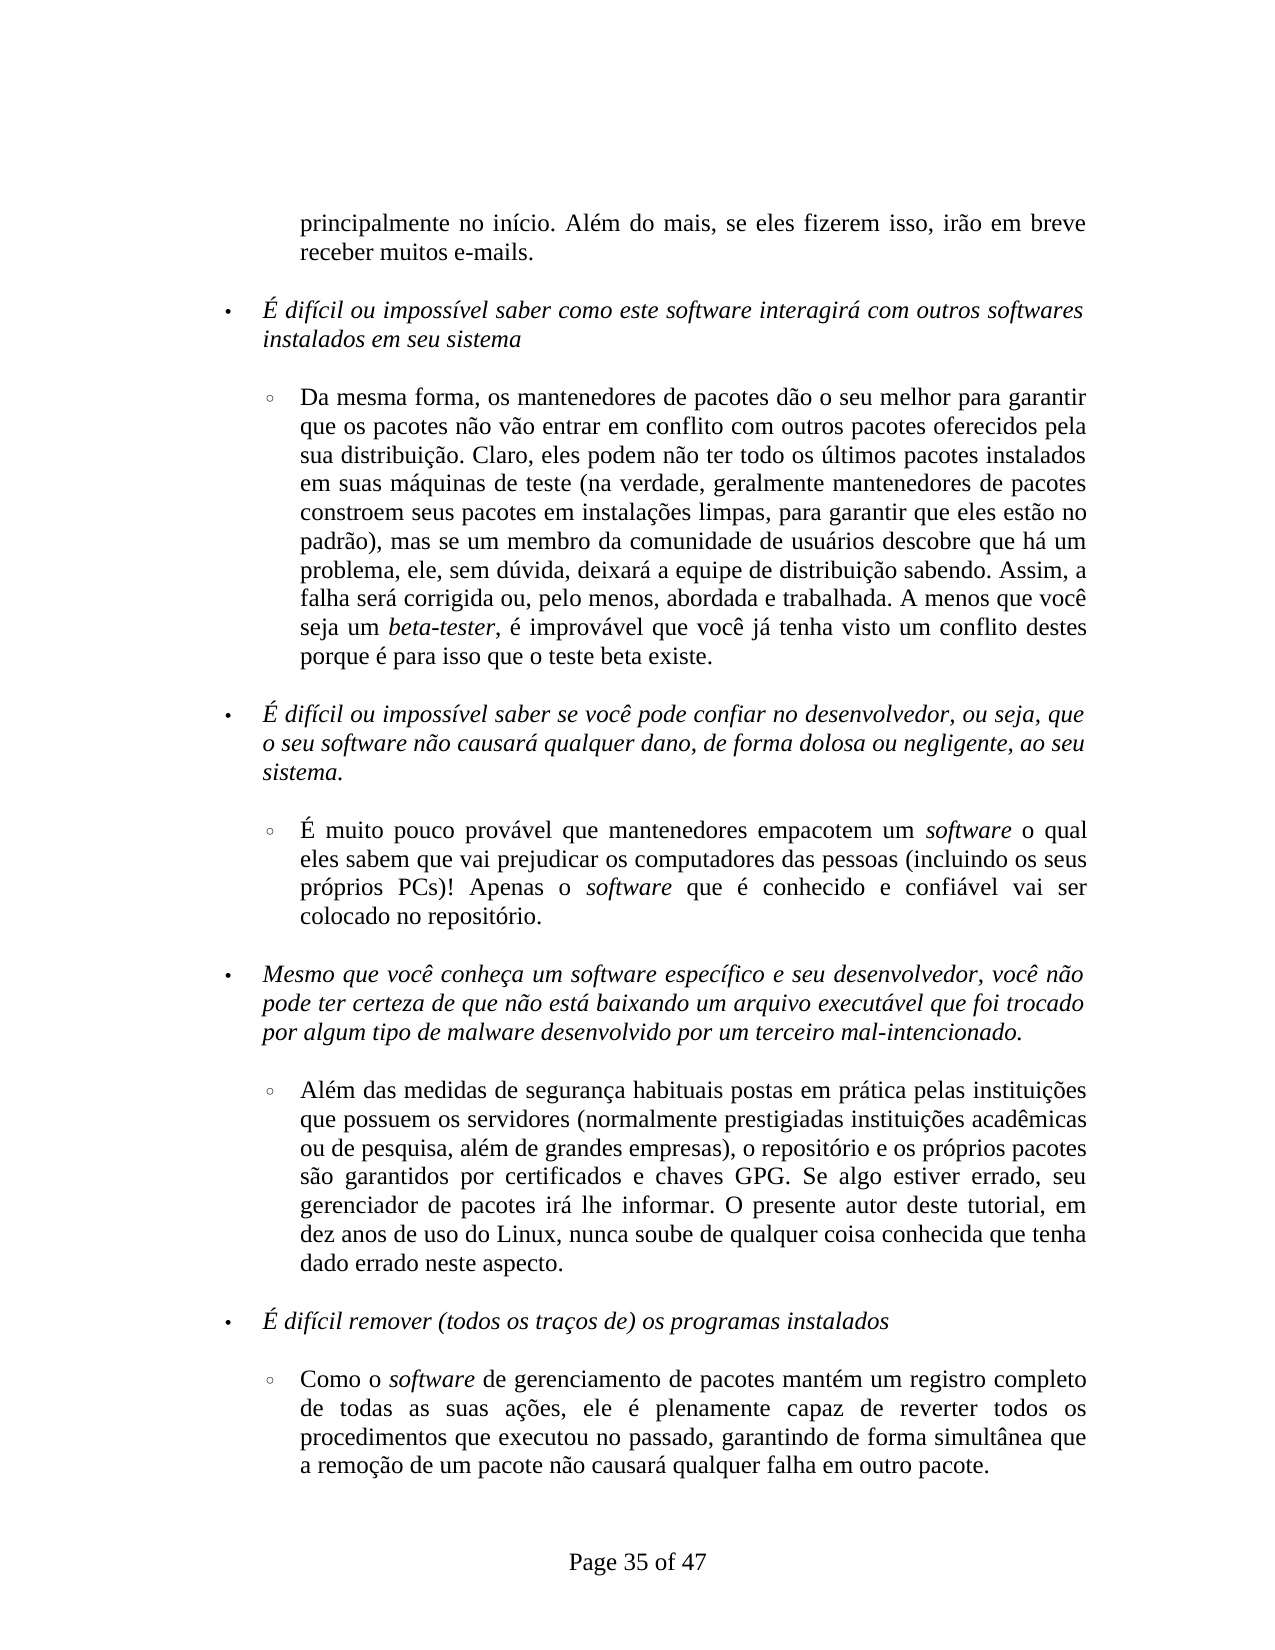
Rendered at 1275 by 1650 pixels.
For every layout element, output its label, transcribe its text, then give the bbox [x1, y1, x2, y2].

list Como o software de gerenciamento de pacotes mantém um registro completo de todas as suas ações, ele é plenamente capaz de reverter todos os procedimentos que executou no passado, garantindo de forma simultânea que a remoção de um pacote não causará qualquer falha em outro pacote. [262, 1364, 1087, 1479]
list É muito pouco provável que mantenedores empacotem um software o qual eles sabem que vai prejudicar os computadores das pessoas (incluindo os seus próprios PCs)! Apenas o software que é conhecido e confiável vai ser colocado no repositório. [262, 815, 1087, 930]
list É difícil ou impossível saber como este software interagirá com outros softwares instalados em seu sistema [225, 295, 1087, 353]
list Da mesma forma, os mantenedores de pacotes dão o seu melhor para garantir que os pacotes não vão entrar em conflito com outros pacotes oferecidos pela sua distribuição. Claro, eles podem não ter todo os últimos pacotes instalados em suas máquinas de teste (na verdade, geralmente mantenedores de pacotes constroem seus pacotes em instalações limpas, para garantir que eles estão no padrão), mas se um membro da comunidade de usuários descobre que há um problema, ele, sem dúvida, deixará a equipe de distribuição sabendo. Assim, a falha será corrigida ou, pelo menos, abordada e trabalhada. A menos que você seja um beta-tester, é improvável que você já tenha visto um conflito destes porque é para isso que o teste beta existe. [262, 382, 1087, 670]
list Além das medidas de segurança habituais postas em prática pelas instituições que possuem os servidores (normalmente prestigiadas instituições acadêmicas ou de pesquisa, além de grandes empresas), o repositório e os próprios pacotes são garantidos por certificados e chaves GPG. Se algo estiver errado, seu gerenciador de pacotes irá lhe informar. O presente autor deste tutorial, em dez anos de uso do Linux, nunca soube de qualquer coisa conhecida que tenha dado errado neste aspecto. [262, 1075, 1087, 1276]
list principalmente no início. Além do mais, se eles fizerem isso, irão em breve receber muitos e-mails. [262, 208, 1087, 266]
list É difícil ou impossível saber se você pode confiar no desenvolvedor, ou seja, que o seu software não causará qualquer dano, de forma dolosa ou negligente, ao seu sistema. [225, 699, 1087, 785]
list Mesmo que você conheça um software específico e seu desenvolvedor, você não pode ter certeza de que não está baixando um arquivo executável que foi trocado por algum tipo de malware desenvolvido por um terceiro mal-intencionado. [225, 959, 1087, 1046]
list É difícil remover (todos os traços de) os programas instalados [225, 1306, 1087, 1334]
